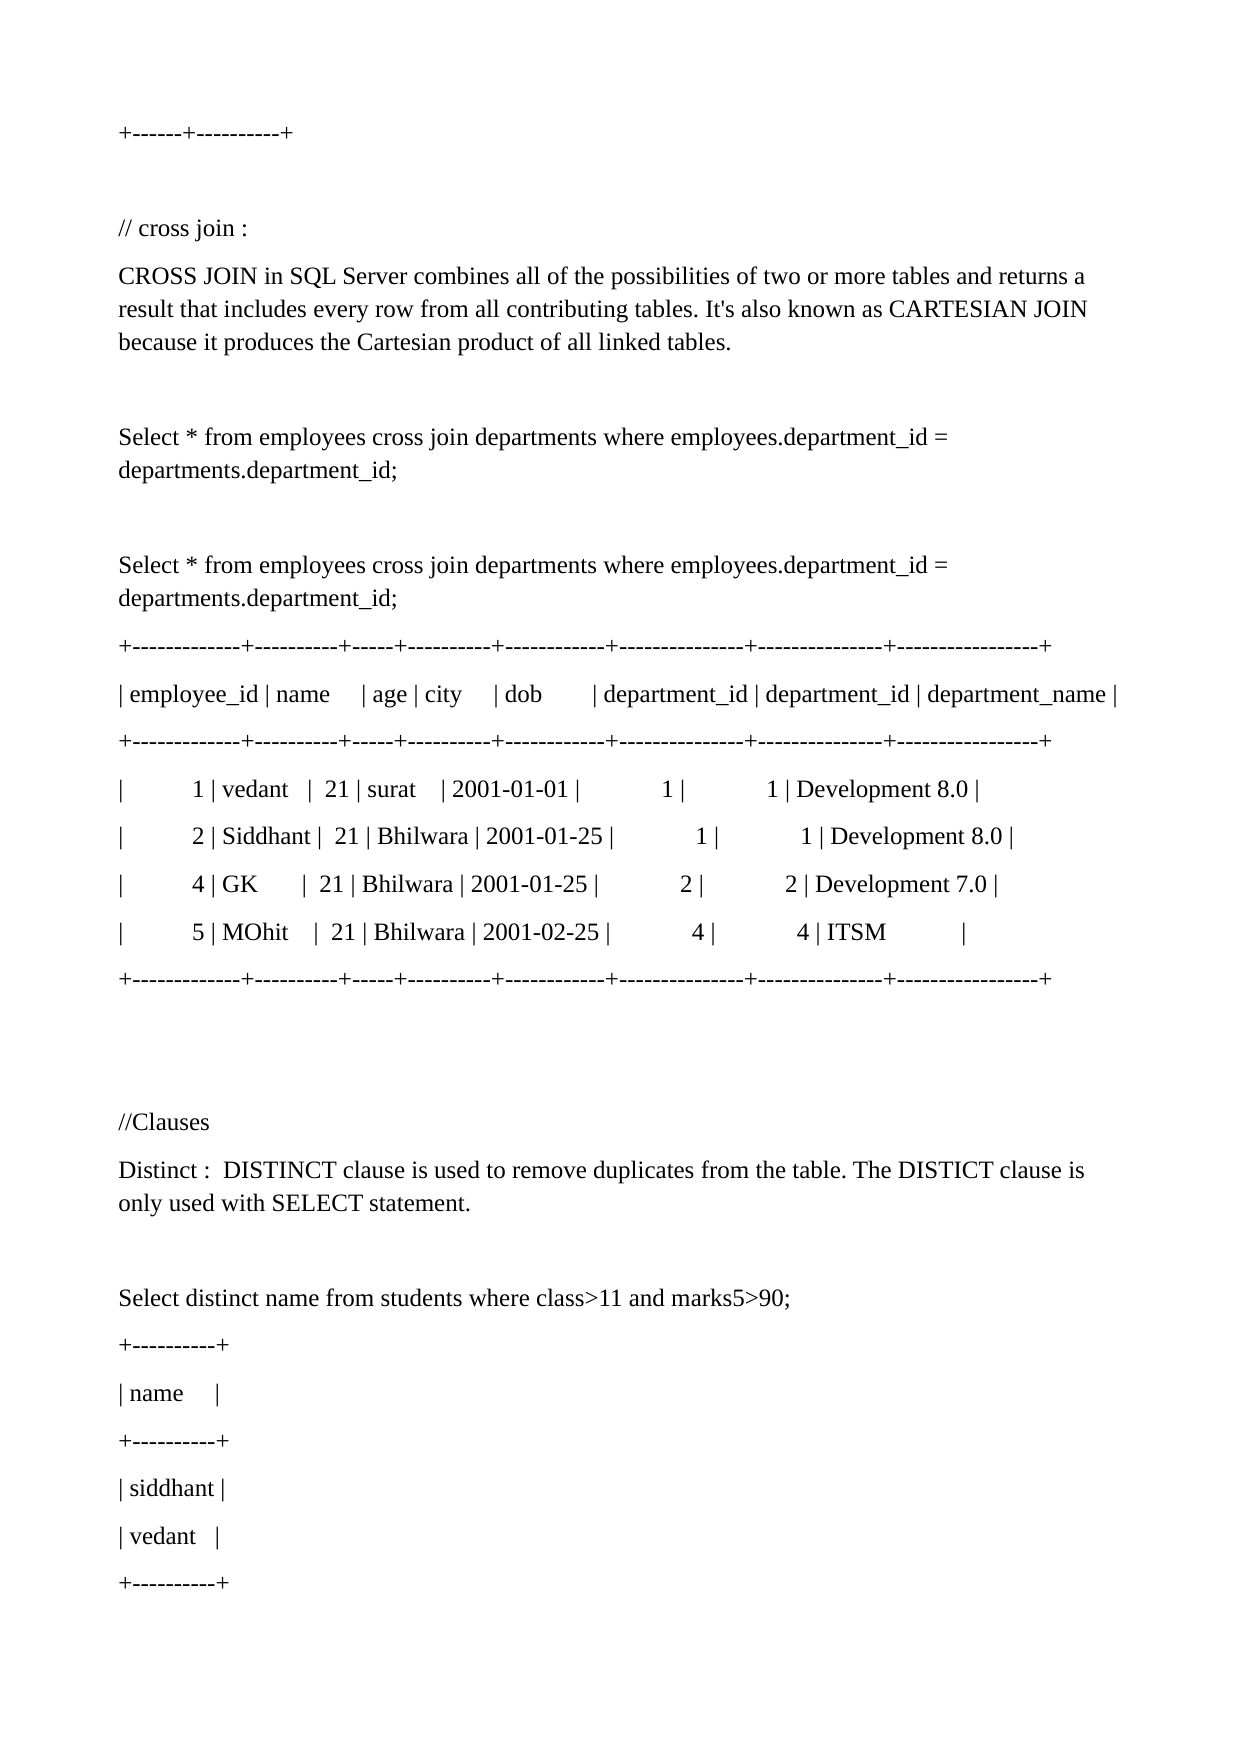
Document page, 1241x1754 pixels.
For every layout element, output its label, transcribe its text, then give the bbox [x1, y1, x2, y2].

text // cross join : [118, 213, 1122, 242]
text Select * from employees cross join departments where employees.department_id = departments.department_id; [118, 422, 1122, 484]
text +----------+ [118, 1331, 1122, 1359]
text | vedant | [118, 1521, 1122, 1550]
text Select distinct name from students where class>11 and marks5>90; [118, 1283, 1122, 1312]
text +-------------+----------+-----+----------+------------+---------------+---------------+-----------------+ [118, 726, 1122, 755]
text Distinct : DISTINCT clause is used to remove duplicates from the table. The DISTICT clause is only used with SELECT statement. [118, 1155, 1122, 1216]
text | siddhant | [118, 1473, 1122, 1502]
text | 1 | vedant | 21 | surat | 2001-01-01 | 1 | 1 | Development 8.0 | [118, 774, 1122, 803]
text | 5 | MOhit | 21 | Bhilwara | 2001-02-25 | 4 | 4 | ITSM | [118, 917, 1122, 945]
text +------+----------+ [118, 118, 1122, 147]
text | employee_id | name | age | city | dob | department_id | department_id | department_name | [118, 679, 1122, 707]
text Select * from employees cross join departments where employees.department_id = departments.department_id; [118, 550, 1122, 612]
text +-------------+----------+-----+----------+------------+---------------+---------------+-----------------+ [118, 631, 1122, 660]
text +----------+ [118, 1426, 1122, 1454]
text | 4 | GK | 21 | Bhilwara | 2001-01-25 | 2 | 2 | Development 7.0 | [118, 869, 1122, 898]
text +----------+ [118, 1568, 1122, 1597]
text | name | [118, 1378, 1122, 1407]
text | 2 | Siddhant | 21 | Bhilwara | 2001-01-25 | 1 | 1 | Development 8.0 | [118, 821, 1122, 850]
text +-------------+----------+-----+----------+------------+---------------+---------------+-----------------+ [118, 964, 1122, 993]
text CROSS JOIN in SQL Server combines all of the possibilities of two or more tables and returns a result that includes every row from all contributing tables. It's also known as CARTESIAN JOIN because it produces the Cartesian product of all linked tables. [118, 261, 1122, 356]
text //Clauses [118, 1107, 1122, 1136]
